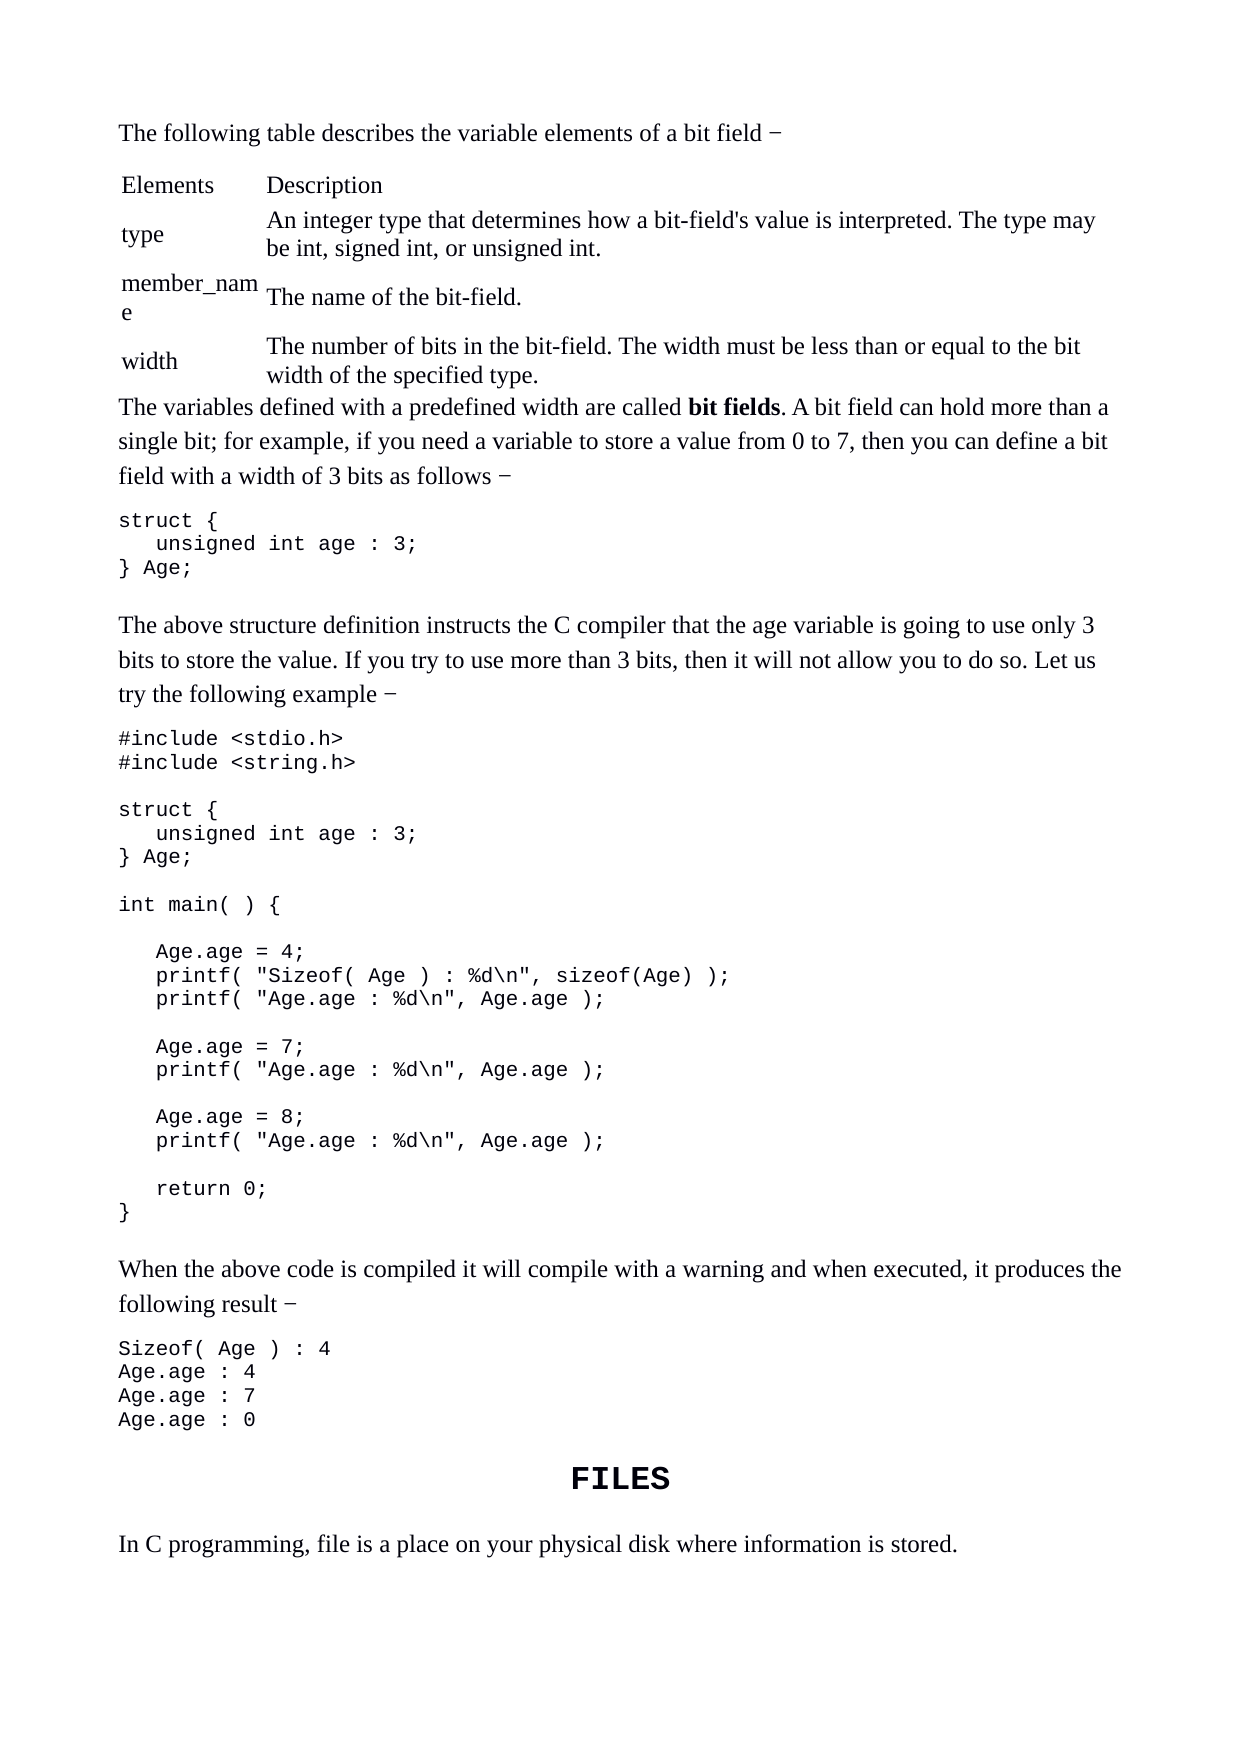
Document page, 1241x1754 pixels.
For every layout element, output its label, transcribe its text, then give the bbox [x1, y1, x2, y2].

table_cell The number of bits in the bit-field. The width must be less than or equal to the bit width of the specified type. [263, 329, 1122, 392]
text #include <stdio.h> [118, 728, 1122, 752]
table_cell An integer type that determines how a bit-field's value is interpreted. The type may be int, signed int, or unsigned int. [263, 202, 1122, 265]
text return 0; [118, 1177, 1122, 1201]
table_cell type [118, 202, 263, 265]
text } Age; [118, 846, 1122, 870]
table_cell The name of the bit-field. [263, 265, 1122, 328]
text In C programming, file is a place on your physical disk where information is stored. [118, 1529, 1122, 1558]
text Age.age : 0 [118, 1409, 1122, 1432]
text printf( "Sizeof( Age ) : %d\n", sizeof(Age) ); [118, 965, 1122, 988]
text int main( ) { [118, 894, 1122, 917]
text Age.age = 8; [118, 1107, 1122, 1130]
text The above structure definition instructs the C compiler that the age variable is going to use only 3 bits to store the value. If you try to use more than 3 bits, then it will not allow you to do so. Let us try the following example − [118, 610, 1122, 708]
text printf( "Age.age : %d\n", Age.age ); [118, 1130, 1122, 1154]
text #include <string.h> [118, 752, 1122, 776]
text } Age; [118, 557, 1122, 581]
text When the above code is compiled it will compile with a warning and when executed, it produces the following result − [118, 1254, 1122, 1317]
text The variables defined with a predefined width are called bit fields. A bit field can hold more than a single bit; for example, if you need a variable to store a value from 0 to 7, then you can define a bit field with a width of 3 bits as follows − [118, 392, 1122, 489]
text unsigned int age : 3; [118, 533, 1122, 557]
text struct { [118, 510, 1122, 533]
text Age.age = 7; [118, 1036, 1122, 1059]
text Age.age : 4 [118, 1361, 1122, 1385]
text Age.age : 7 [118, 1385, 1122, 1409]
text Sizeof( Age ) : 4 [118, 1338, 1122, 1361]
text FILES [118, 1462, 1122, 1500]
text printf( "Age.age : %d\n", Age.age ); [118, 1059, 1122, 1083]
table_cell width [118, 329, 263, 392]
text Age.age = 4; [118, 941, 1122, 965]
table_header Description [263, 167, 1122, 202]
text printf( "Age.age : %d\n", Age.age ); [118, 988, 1122, 1012]
text unsigned int age : 3; [118, 823, 1122, 846]
table_header Elements [118, 167, 263, 202]
table_cell member_name [118, 265, 263, 328]
text struct { [118, 799, 1122, 823]
text } [118, 1201, 1122, 1225]
text The following table describes the variable elements of a bit field − [118, 118, 1122, 147]
